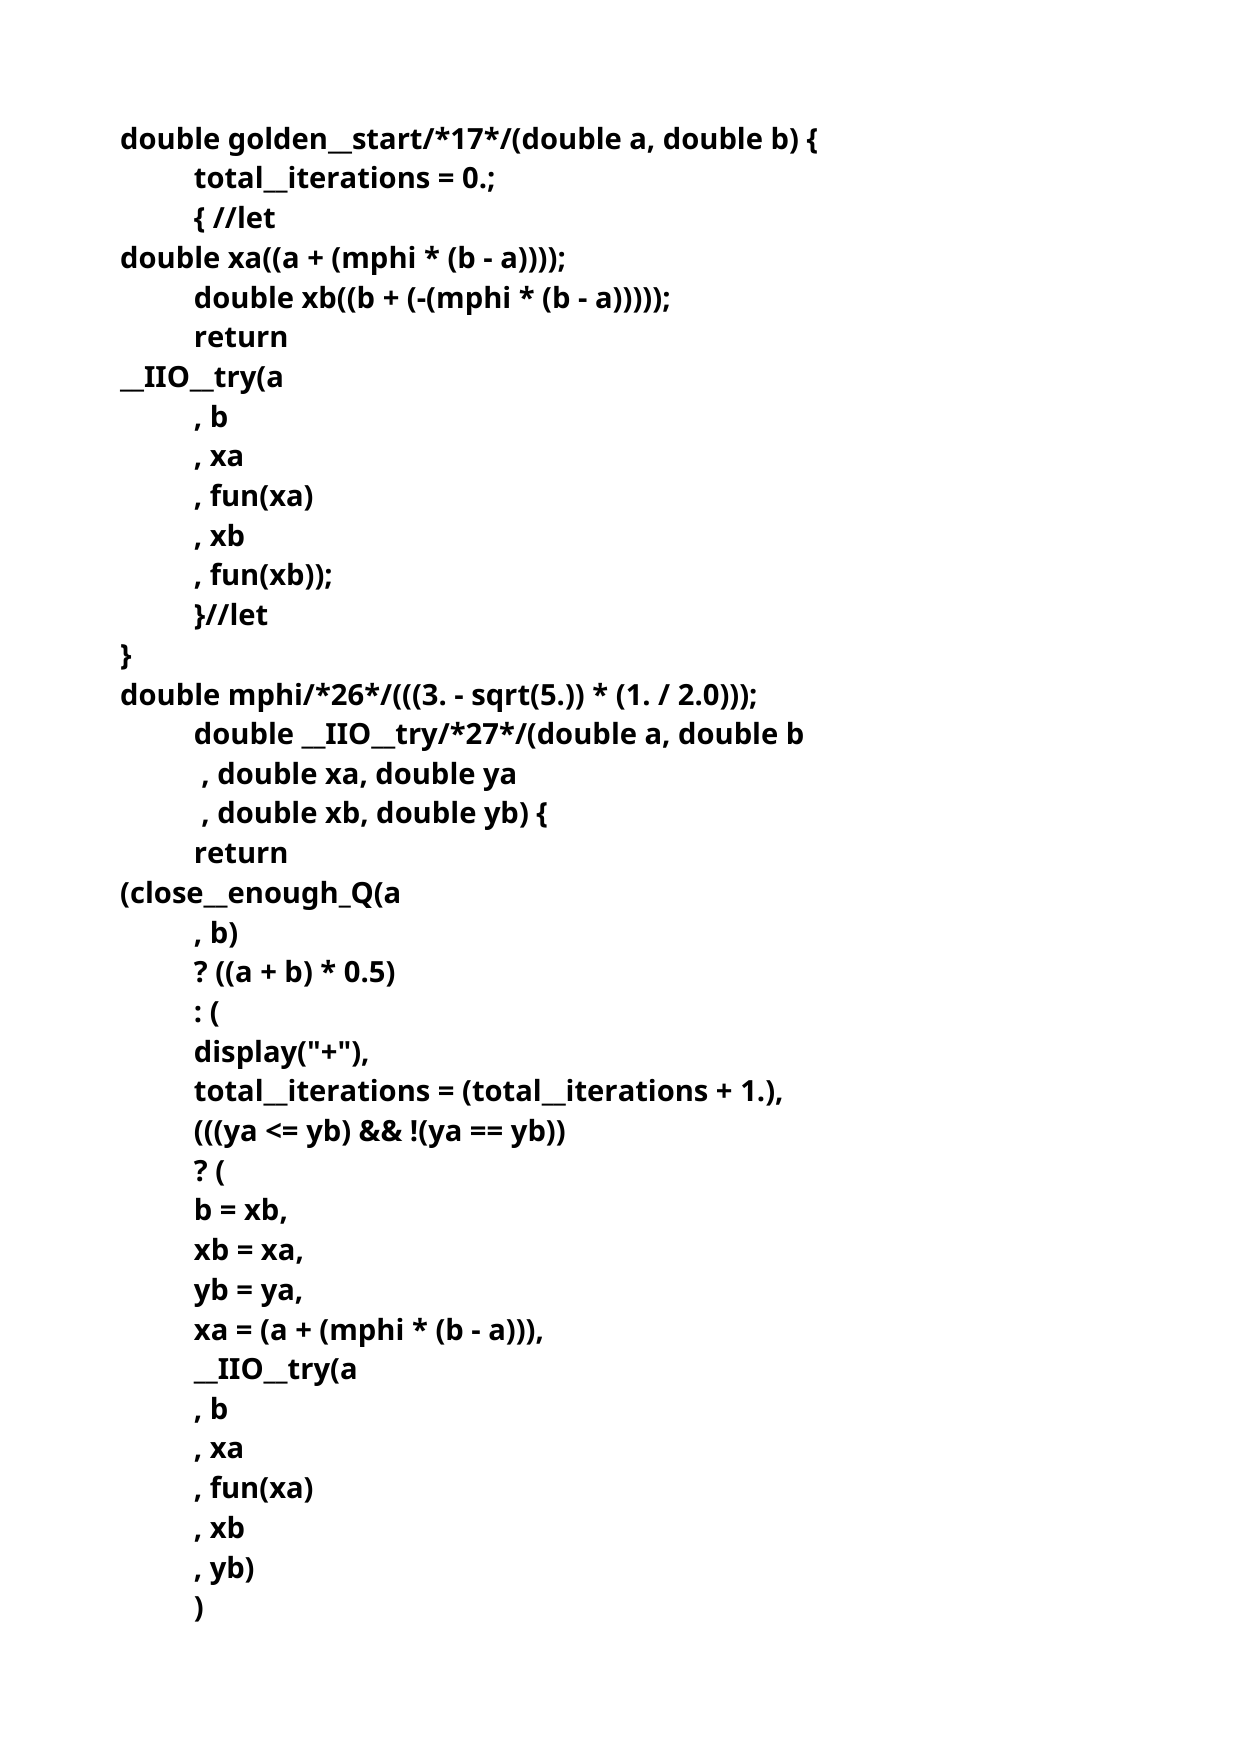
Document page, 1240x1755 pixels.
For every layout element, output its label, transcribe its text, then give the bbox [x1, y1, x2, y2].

text ? ( [120, 1150, 1120, 1190]
text b = xb, [120, 1190, 1120, 1229]
text yb = ya, [120, 1269, 1120, 1309]
text double xa((a + (mphi * (b - a)))); [120, 237, 1120, 277]
text , fun(xa) [120, 1467, 1120, 1507]
text xa = (a + (mphi * (b - a))), [120, 1309, 1120, 1348]
text double __IIO__try/*27*/(double a, double b [120, 713, 1120, 753]
text , double xb, double yb) { [120, 793, 1120, 832]
text display("+"), [120, 1031, 1120, 1071]
text return [120, 317, 1120, 356]
text xb = xa, [120, 1229, 1120, 1269]
text , fun(xb)); [120, 555, 1120, 594]
text (close__enough_Q(a [120, 872, 1120, 912]
text __IIO__try(a [120, 356, 1120, 396]
text , yb) [120, 1547, 1120, 1587]
text , b [120, 396, 1120, 436]
text double mphi/*26*/(((3. - sqrt(5.)) * (1. / 2.0))); [120, 674, 1120, 713]
text } [120, 634, 1120, 674]
text double xb((b + (-(mphi * (b - a))))); [120, 277, 1120, 317]
text : ( [120, 991, 1120, 1031]
text , xa [120, 1428, 1120, 1467]
text total__iterations = 0.; [120, 158, 1120, 197]
text (((ya <= yb) && !(ya == yb)) [120, 1110, 1120, 1150]
text , xb [120, 1507, 1120, 1547]
text __IIO__try(a [120, 1348, 1120, 1388]
text , fun(xa) [120, 475, 1120, 515]
text double golden__start/*17*/(double a, double b) { [120, 118, 1120, 158]
text , b [120, 1388, 1120, 1428]
text { //let [120, 197, 1120, 237]
text }//let [120, 594, 1120, 634]
text ? ((a + b) * 0.5) [120, 952, 1120, 991]
text , double xa, double ya [120, 753, 1120, 793]
text , xa [120, 436, 1120, 475]
text , b) [120, 912, 1120, 952]
text , xb [120, 515, 1120, 555]
text return [120, 832, 1120, 872]
text total__iterations = (total__iterations + 1.), [120, 1071, 1120, 1110]
text ) [120, 1587, 1120, 1626]
